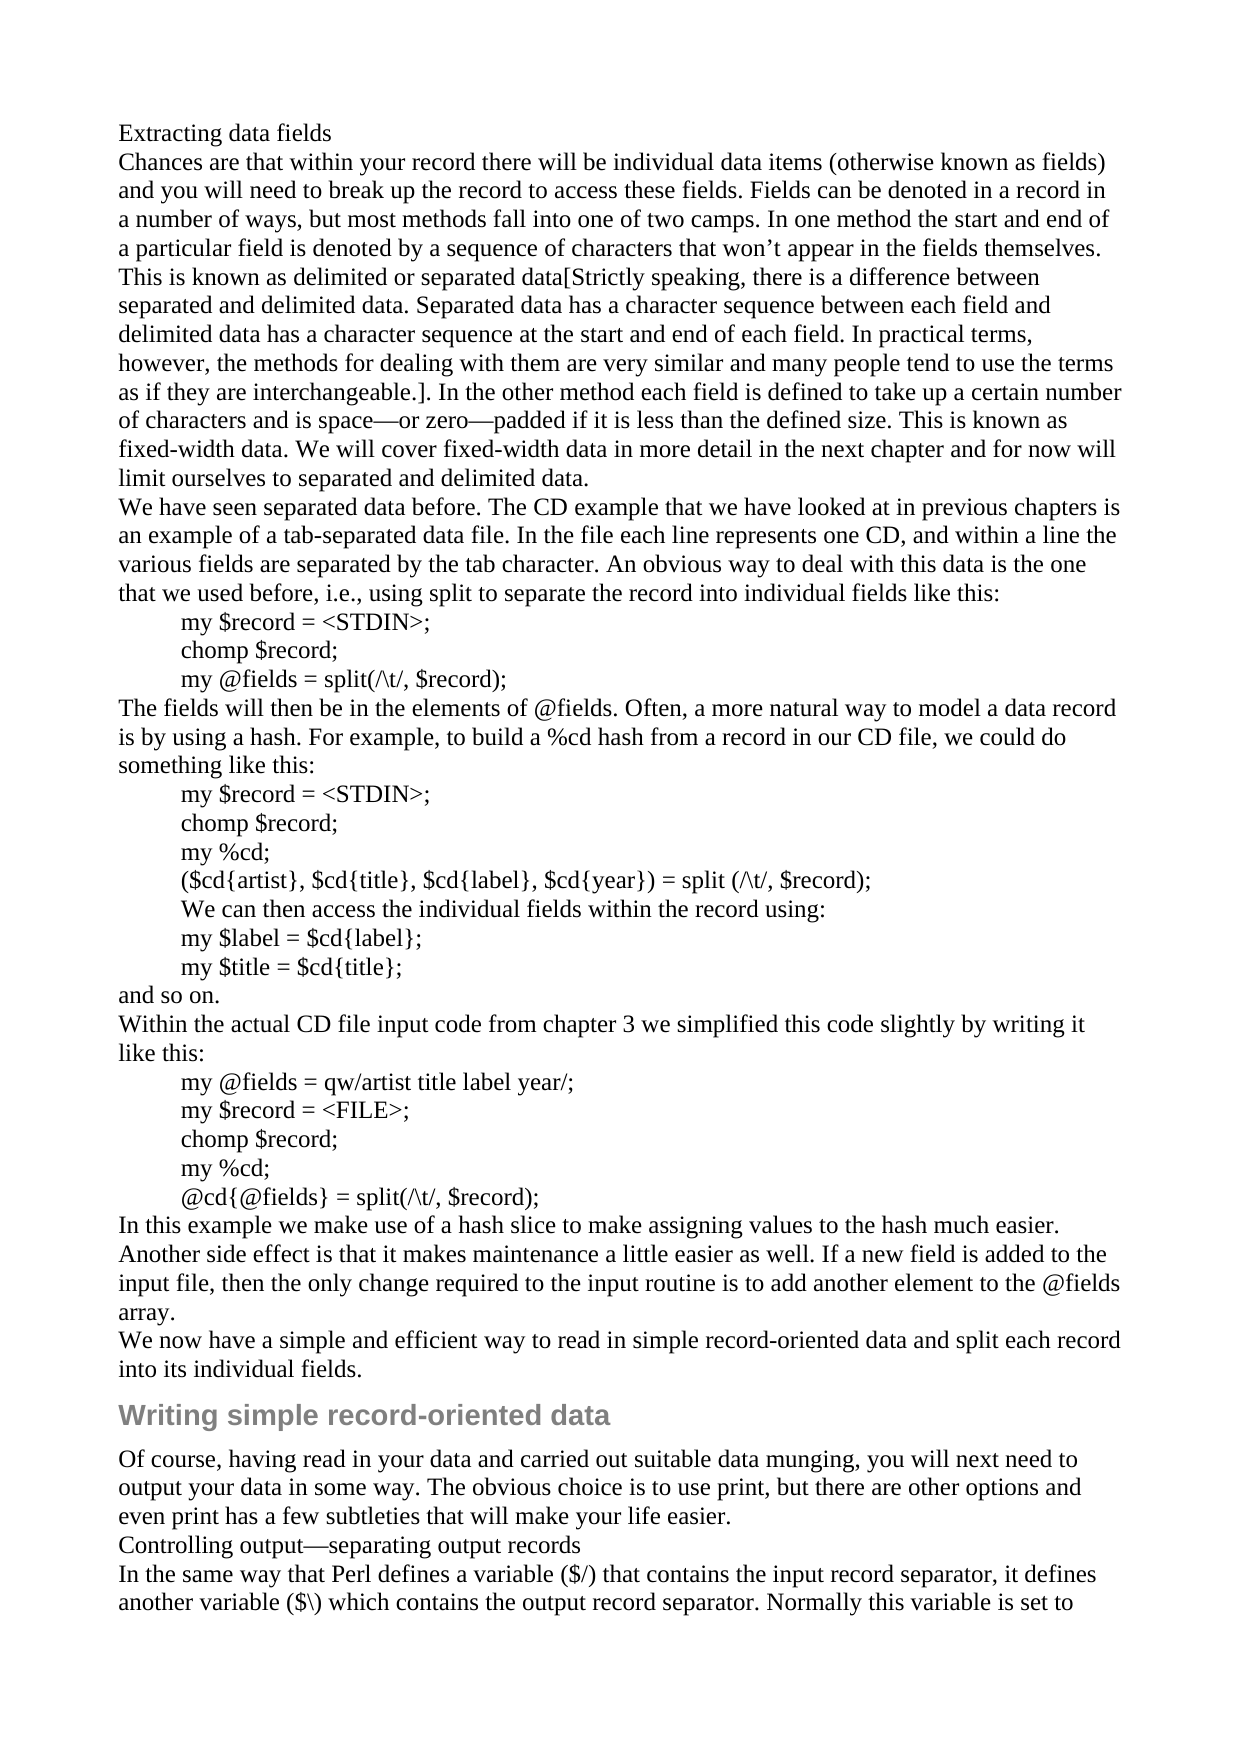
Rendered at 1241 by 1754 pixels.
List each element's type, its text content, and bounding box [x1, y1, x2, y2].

text We now have a simple and efficient way to read in simple record-oriented data and split each record into its individual fields. [118, 1326, 1122, 1383]
text my %cd; [118, 1153, 1122, 1182]
text chomp $record; [118, 636, 1122, 664]
text Controlling output—separating output records [118, 1530, 1122, 1559]
subtitle Writing simple record-oriented data [118, 1398, 1122, 1431]
text @cd{@fields} = split(/\t/, $record); [118, 1182, 1122, 1211]
text We have seen separated data before. The CD example that we have looked at in previous chapters is an example of a tab-separated data file. In the file each line represents one CD, and within a line the various fields are separated by the tab character. An obvious way to deal with this data is the one that we used before, i.e., using split to separate the record into individual fields like this: [118, 492, 1122, 607]
text Chances are that within your record there will be individual data items (otherwise known as fields) and you will need to break up the record to access these fields. Fields can be denoted in a record in a number of ways, but most methods fall into one of two camps. In one method the start and end of a particular field is denoted by a sequence of characters that won’t appear in the fields themselves. This is known as delimited or separated data[Strictly speaking, there is a difference between separated and delimited data. Separated data has a character sequence between each field and delimited data has a character sequence at the start and end of each field. In practical terms, however, the methods for dealing with them are very similar and many people tend to use the terms as if they are interchangeable.]. In the other method each field is defined to take up a certain number of characters and is space—or zero—padded if it is less than the defined size. This is known as fixed-width data. We will cover fixed-width data in more detail in the next chapter and for now will limit ourselves to separated and delimited data. [118, 147, 1122, 492]
text my @fields = split(/\t/, $record); [118, 664, 1122, 693]
text my $title = $cd{title}; [118, 952, 1122, 981]
text Of course, having read in your data and carried out suitable data munging, you will next need to output your data in some way. The obvious choice is to use print, but there are other options and even print has a few subtleties that will make your life easier. [118, 1444, 1122, 1530]
text my %cd; [118, 837, 1122, 866]
text In the same way that Perl defines a variable ($/) that contains the input record separator, it defines another variable ($\) which contains the output record separator. Normally this variable is set to [118, 1559, 1122, 1616]
text Extracting data fields [118, 118, 1122, 147]
text chomp $record; [118, 808, 1122, 837]
text chomp $record; [118, 1124, 1122, 1153]
text ($cd{artist}, $cd{title}, $cd{label}, $cd{year}) = split (/\t/, $record); [118, 866, 1122, 894]
text The fields will then be in the elements of @fields. Often, a more natural way to model a data record is by using a hash. For example, to build a %cd hash from a record in our CD file, we could do something like this: [118, 693, 1122, 779]
text my $label = $cd{label}; [118, 923, 1122, 952]
text We can then access the individual fields within the record using: [118, 894, 1122, 923]
text my $record = <STDIN>; [118, 779, 1122, 808]
text Within the actual CD file input code from chapter 3 we simplified this code slightly by writing it like this: [118, 1009, 1122, 1067]
text my $record = <FILE>; [118, 1096, 1122, 1124]
text In this example we make use of a hash slice to make assigning values to the hash much easier. Another side effect is that it makes maintenance a little easier as well. If a new field is added to the input file, then the only change required to the input routine is to add another element to the @fields array. [118, 1211, 1122, 1326]
text my $record = <STDIN>; [118, 607, 1122, 636]
text my @fields = qw/artist title label year/; [118, 1067, 1122, 1096]
text and so on. [118, 981, 1122, 1009]
